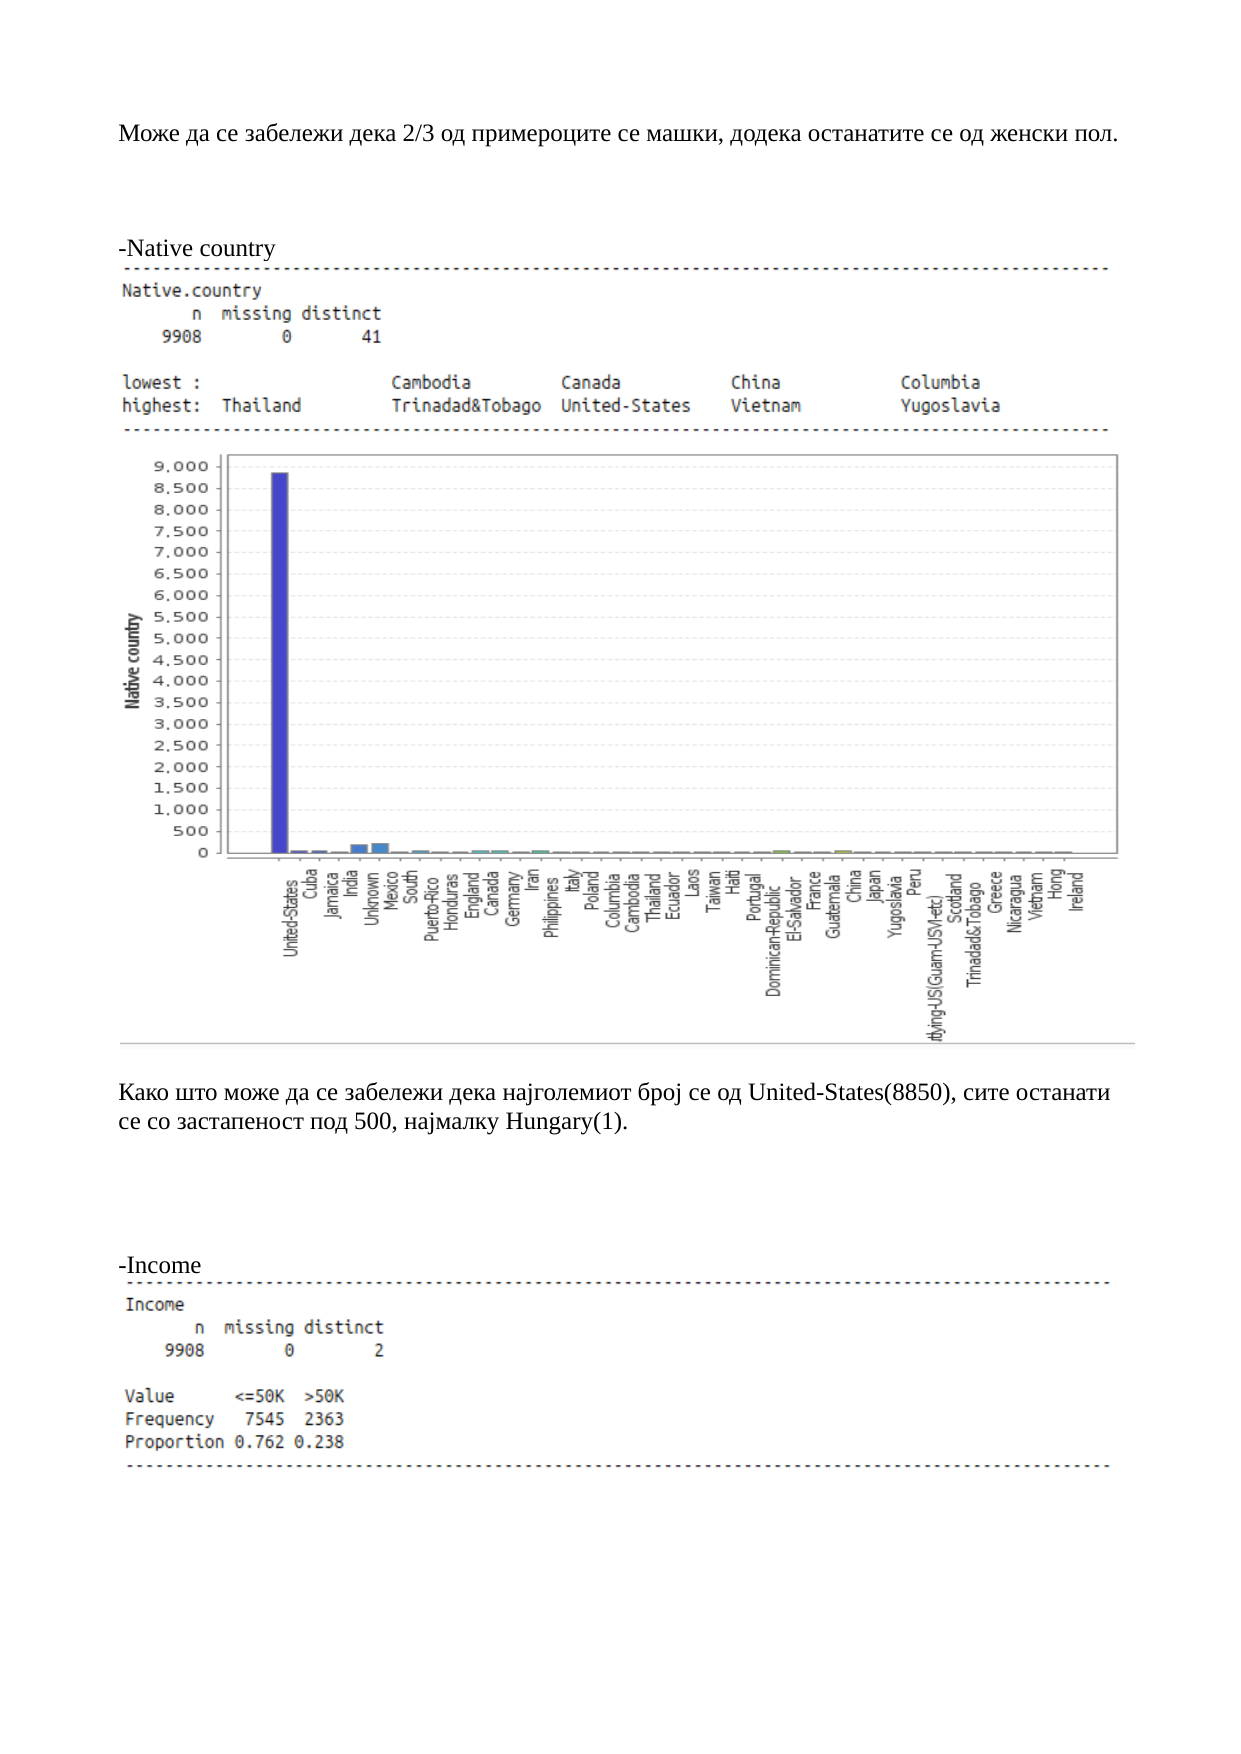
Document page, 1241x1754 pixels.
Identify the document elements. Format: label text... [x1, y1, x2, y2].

text Како што може да се забележи дека најголемиот број се од United-States(8850), сите останати се со застапеност под 500, најмалку Hungary(1). [118, 1077, 1122, 1135]
text -Native country [118, 233, 1122, 261]
picture [120, 446, 1136, 1049]
text Може да се забележи дека 2/3 од примероците се машки, додека останатите се од женски пол. [118, 118, 1122, 147]
picture [118, 261, 1123, 438]
text -Income [118, 1250, 1122, 1278]
picture [118, 1278, 1123, 1474]
